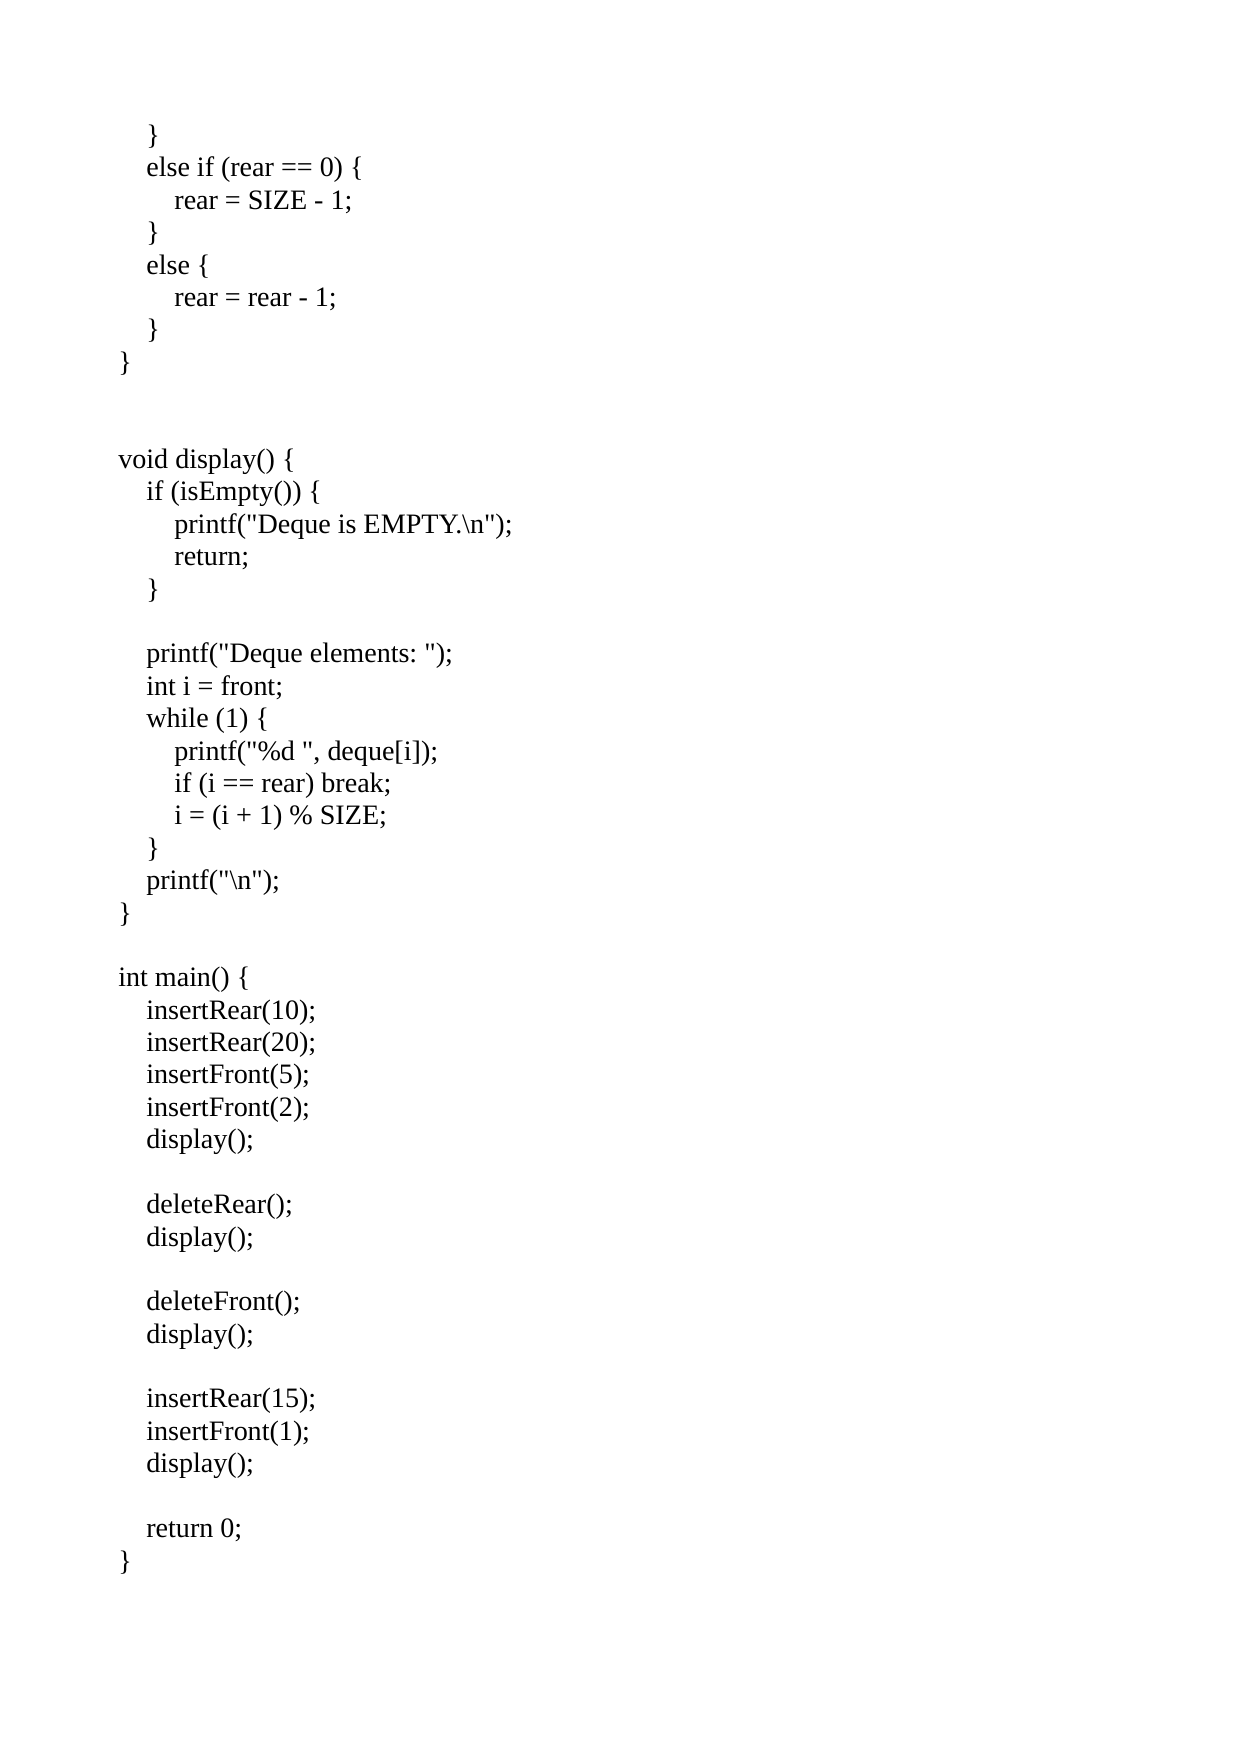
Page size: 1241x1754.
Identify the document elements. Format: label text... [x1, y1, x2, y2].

text if (isEmpty()) { [118, 474, 1122, 507]
text insertFront(2); [118, 1090, 1122, 1122]
text insertRear(10); [118, 993, 1122, 1025]
text else if (rear == 0) { [118, 151, 1122, 183]
text return 0; [118, 1511, 1122, 1543]
text else { [118, 248, 1122, 280]
text } [118, 345, 1122, 377]
text } [118, 215, 1122, 248]
text rear = rear - 1; [118, 280, 1122, 312]
text display(); [118, 1219, 1122, 1252]
text i = (i + 1) % SIZE; [118, 798, 1122, 831]
text insertFront(1); [118, 1414, 1122, 1446]
text insertRear(15); [118, 1382, 1122, 1414]
text insertRear(20); [118, 1025, 1122, 1058]
text insertFront(5); [118, 1058, 1122, 1090]
text rear = SIZE - 1; [118, 183, 1122, 215]
text } [118, 896, 1122, 928]
text int i = front; [118, 669, 1122, 701]
text display(); [118, 1317, 1122, 1349]
text void display() { [118, 442, 1122, 474]
text if (i == rear) break; [118, 766, 1122, 798]
text deleteRear(); [118, 1187, 1122, 1219]
text printf("%d ", deque[i]); [118, 734, 1122, 766]
text } [118, 118, 1122, 151]
text deleteFront(); [118, 1284, 1122, 1317]
text } [118, 831, 1122, 863]
text } [118, 572, 1122, 604]
text display(); [118, 1446, 1122, 1479]
text } [118, 312, 1122, 345]
text printf("Deque elements: "); [118, 636, 1122, 669]
text int main() { [118, 960, 1122, 993]
text } [118, 1543, 1122, 1576]
text printf("Deque is EMPTY.\n"); [118, 507, 1122, 539]
text while (1) { [118, 701, 1122, 734]
text printf("\n"); [118, 863, 1122, 896]
text display(); [118, 1122, 1122, 1155]
text return; [118, 539, 1122, 572]
